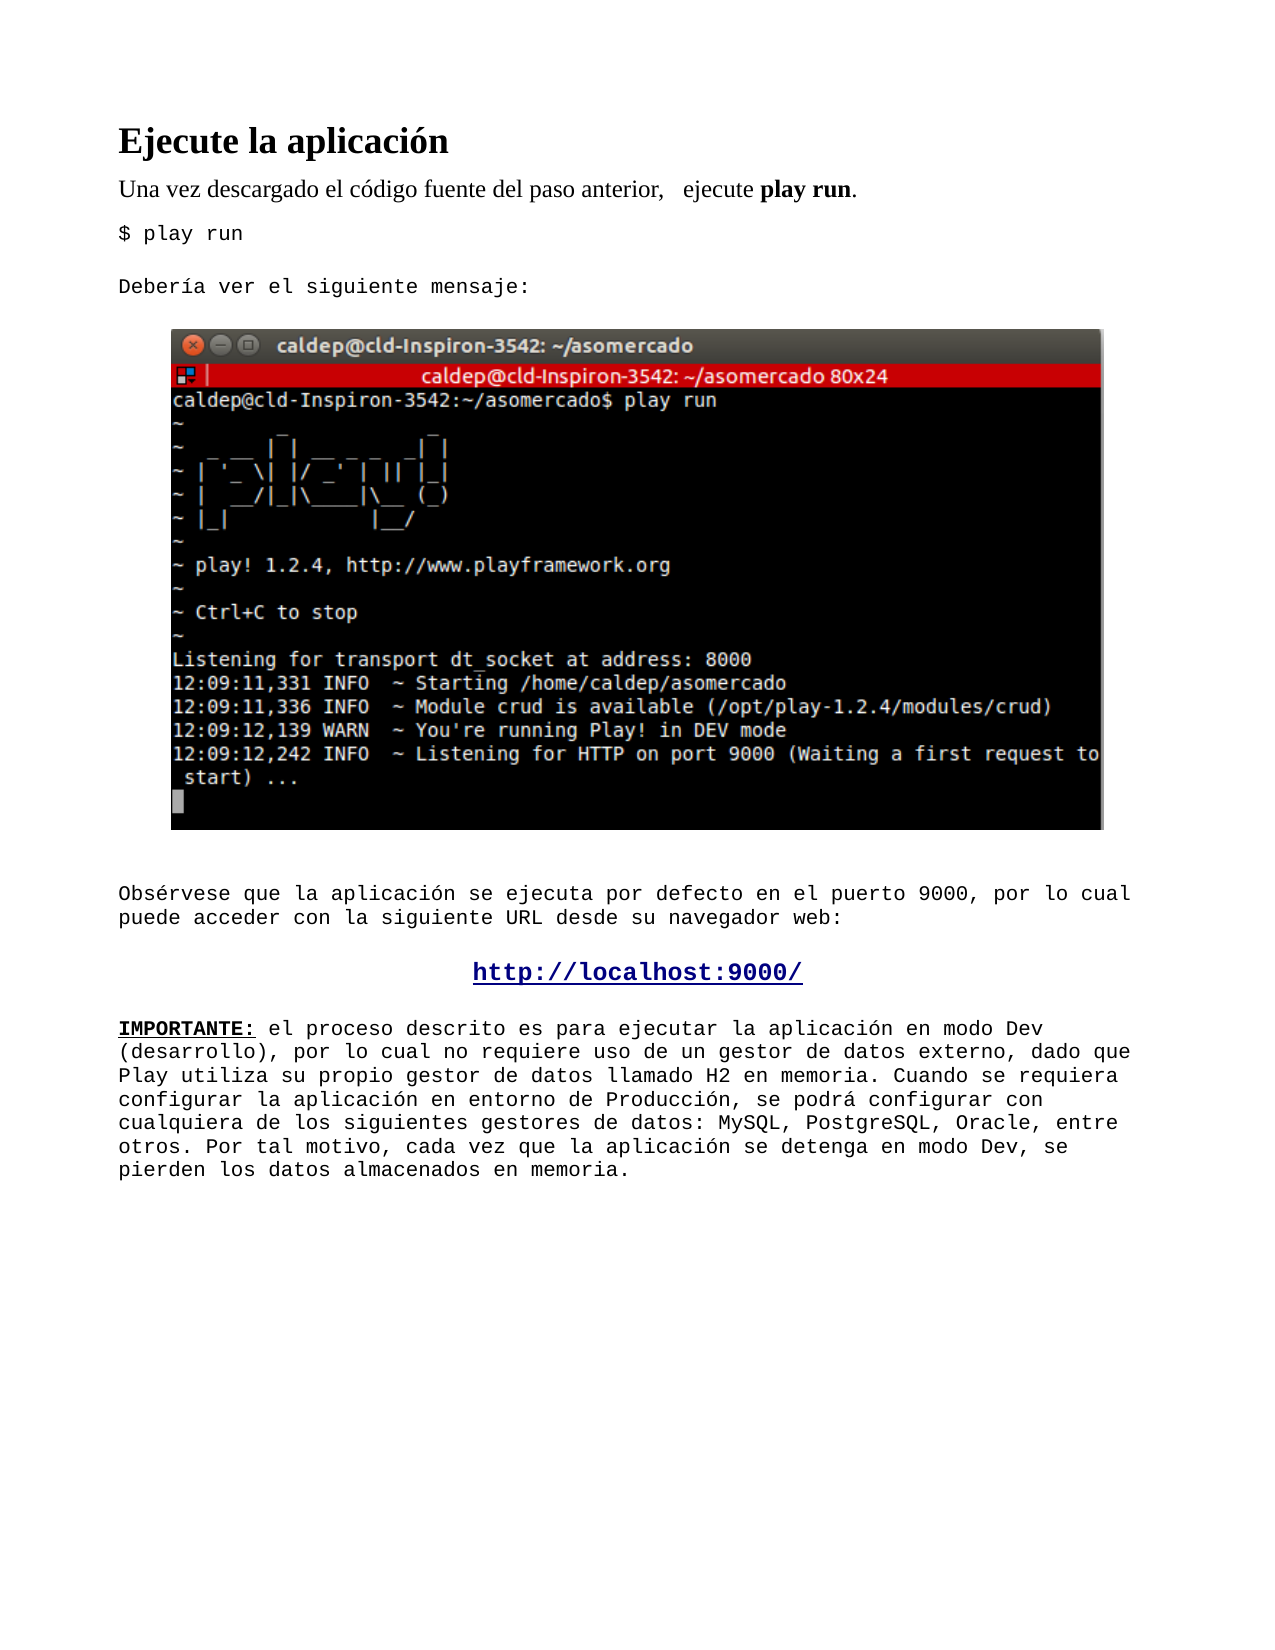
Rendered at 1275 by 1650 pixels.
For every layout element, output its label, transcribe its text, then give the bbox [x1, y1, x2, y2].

text Debería ver el siguiente mensaje: [118, 276, 1157, 299]
picture [171, 329, 1104, 830]
text Obsérvese que la aplicación se ejecuta por defecto en el puerto 9000, por lo cual puede acceder con la siguiente URL desde su navegador web: [118, 883, 1157, 930]
text Una vez descargado el código fuente del paso anterior, ejecute play run. [118, 174, 1157, 202]
text http://localhost:9000/ [118, 960, 1157, 988]
subtitle Ejecute la aplicación [118, 118, 1157, 161]
text $ play run [118, 223, 1157, 246]
text IMPORTANTE: el proceso descrito es para ejecutar la aplicación en modo Dev (desarrollo), por lo cual no requiere uso de un gestor de datos externo, dado que Play utiliza su propio gestor de datos llamado H2 en memoria. Cuando se requiera configurar la aplicación en entorno de Producción, se podrá configurar con cualquiera de los siguientes gestores de datos: MySQL, PostgreSQL, Oracle, entre otros. Por tal motivo, cada vez que la aplicación se detenga en modo Dev, se pierden los datos almacenados en memoria. [118, 1018, 1157, 1183]
